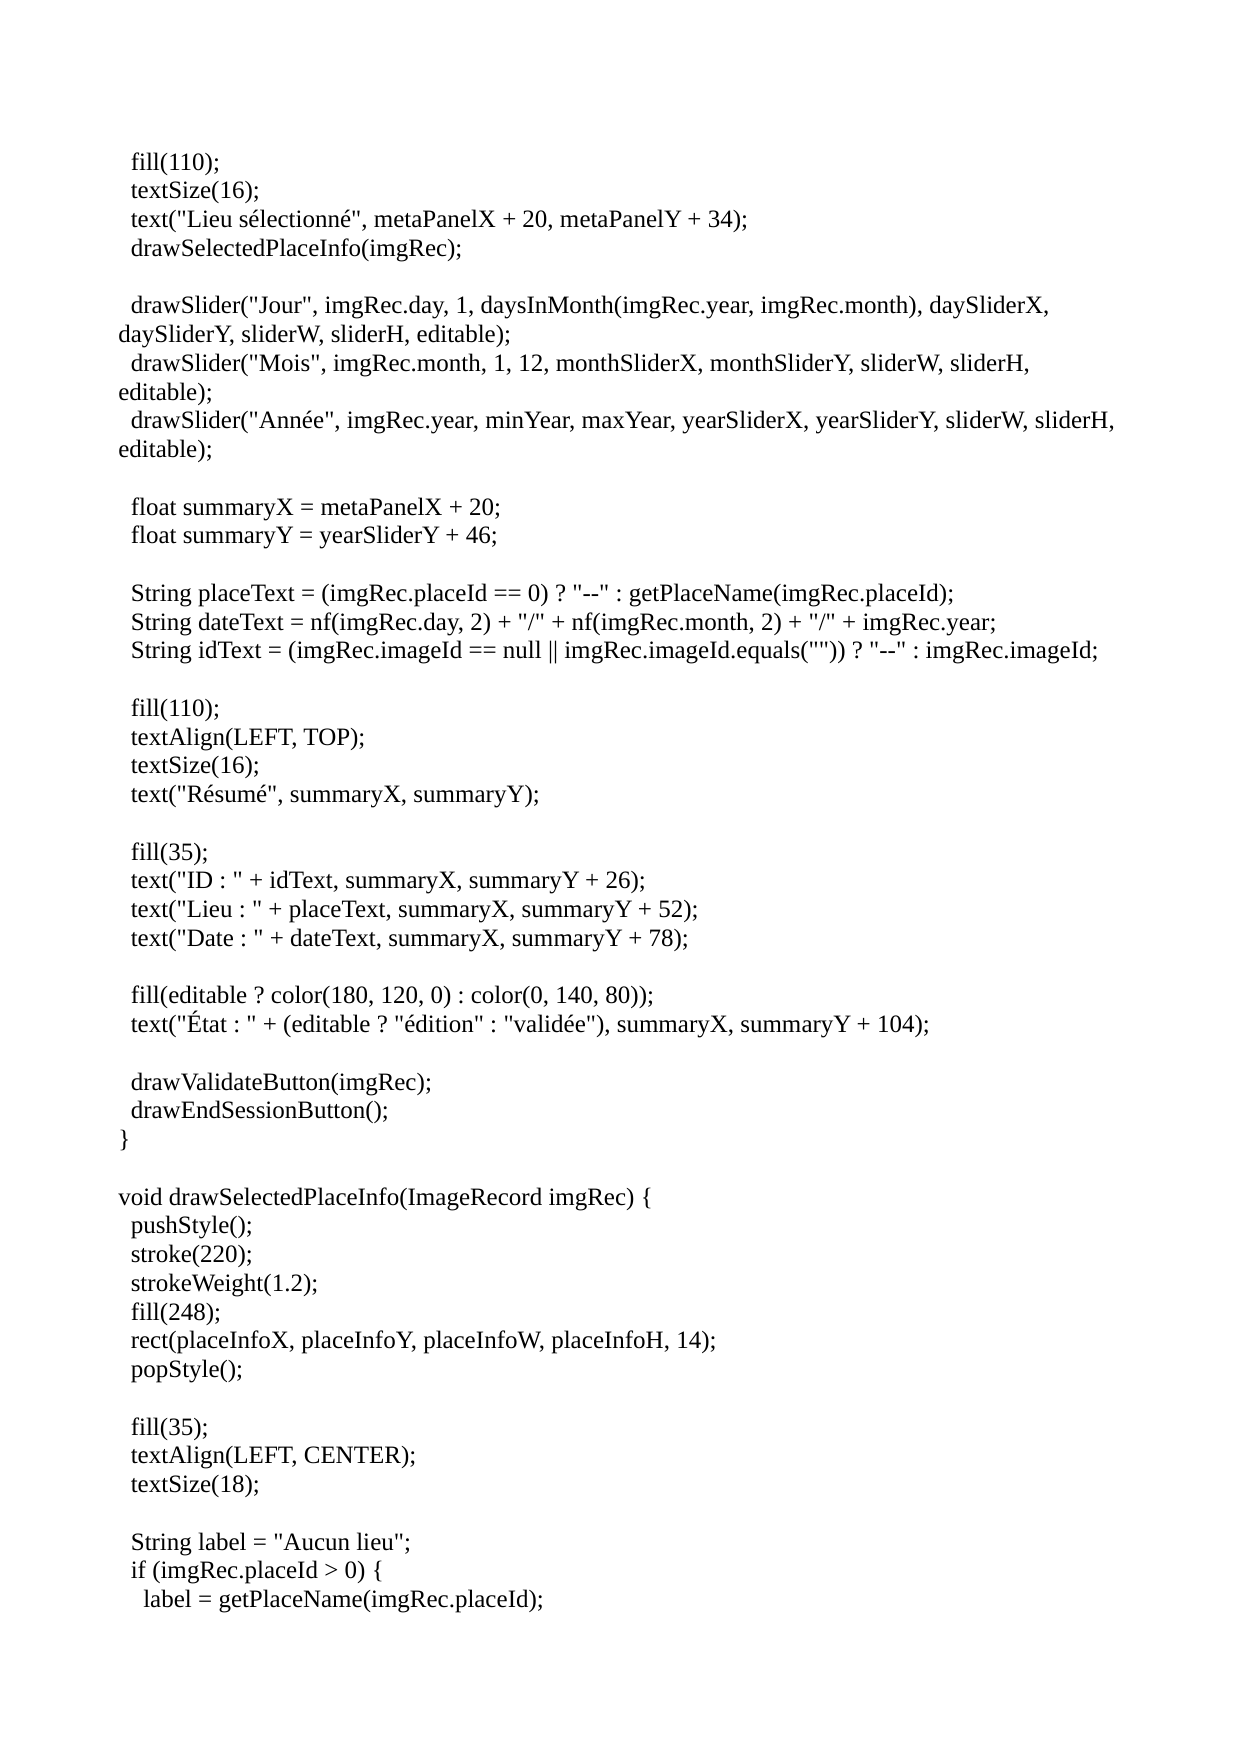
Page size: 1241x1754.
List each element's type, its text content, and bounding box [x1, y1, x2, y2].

text if (imgRec.placeId > 0) { [118, 1556, 1122, 1584]
text fill(35); [118, 837, 1122, 866]
text String placeText = (imgRec.placeId == 0) ? "--" : getPlaceName(imgRec.placeId); [118, 578, 1122, 607]
text label = getPlaceName(imgRec.placeId); [118, 1584, 1122, 1613]
text fill(110); [118, 693, 1122, 722]
text drawSelectedPlaceInfo(imgRec); [118, 233, 1122, 262]
text drawEndSessionButton(); [118, 1096, 1122, 1124]
text fill(110); [118, 147, 1122, 176]
text } [118, 1124, 1122, 1153]
text drawValidateButton(imgRec); [118, 1067, 1122, 1096]
text rect(placeInfoX, placeInfoY, placeInfoW, placeInfoH, 14); [118, 1326, 1122, 1354]
text drawSlider("Mois", imgRec.month, 1, 12, monthSliderX, monthSliderY, sliderW, sliderH, editable); [118, 348, 1122, 406]
text text("Lieu sélectionné", metaPanelX + 20, metaPanelY + 34); [118, 204, 1122, 233]
text text("Date : " + dateText, summaryX, summaryY + 78); [118, 923, 1122, 952]
text float summaryY = yearSliderY + 46; [118, 521, 1122, 549]
text textAlign(LEFT, TOP); [118, 722, 1122, 751]
text fill(editable ? color(180, 120, 0) : color(0, 140, 80)); [118, 981, 1122, 1009]
text textSize(18); [118, 1469, 1122, 1498]
text String dateText = nf(imgRec.day, 2) + "/" + nf(imgRec.month, 2) + "/" + imgRec.year; [118, 607, 1122, 636]
text stroke(220); [118, 1239, 1122, 1268]
text float summaryX = metaPanelX + 20; [118, 492, 1122, 521]
text fill(35); [118, 1412, 1122, 1441]
text popStyle(); [118, 1354, 1122, 1383]
text textSize(16); [118, 176, 1122, 204]
text text("ID : " + idText, summaryX, summaryY + 26); [118, 866, 1122, 894]
text text("État : " + (editable ? "édition" : "validée"), summaryX, summaryY + 104); [118, 1009, 1122, 1038]
text drawSlider("Année", imgRec.year, minYear, maxYear, yearSliderX, yearSliderY, sliderW, sliderH, editable); [118, 406, 1122, 463]
text fill(248); [118, 1297, 1122, 1326]
text drawSlider("Jour", imgRec.day, 1, daysInMonth(imgRec.year, imgRec.month), daySliderX, daySliderY, sliderW, sliderH, editable); [118, 291, 1122, 348]
text void drawSelectedPlaceInfo(ImageRecord imgRec) { [118, 1182, 1122, 1211]
text text("Lieu : " + placeText, summaryX, summaryY + 52); [118, 894, 1122, 923]
text textSize(16); [118, 751, 1122, 779]
text String idText = (imgRec.imageId == null || imgRec.imageId.equals("")) ? "--" : imgRec.imageId; [118, 636, 1122, 664]
text strokeWeight(1.2); [118, 1268, 1122, 1297]
text pushStyle(); [118, 1211, 1122, 1239]
text text("Résumé", summaryX, summaryY); [118, 779, 1122, 808]
text textAlign(LEFT, CENTER); [118, 1441, 1122, 1469]
text String label = "Aucun lieu"; [118, 1527, 1122, 1556]
